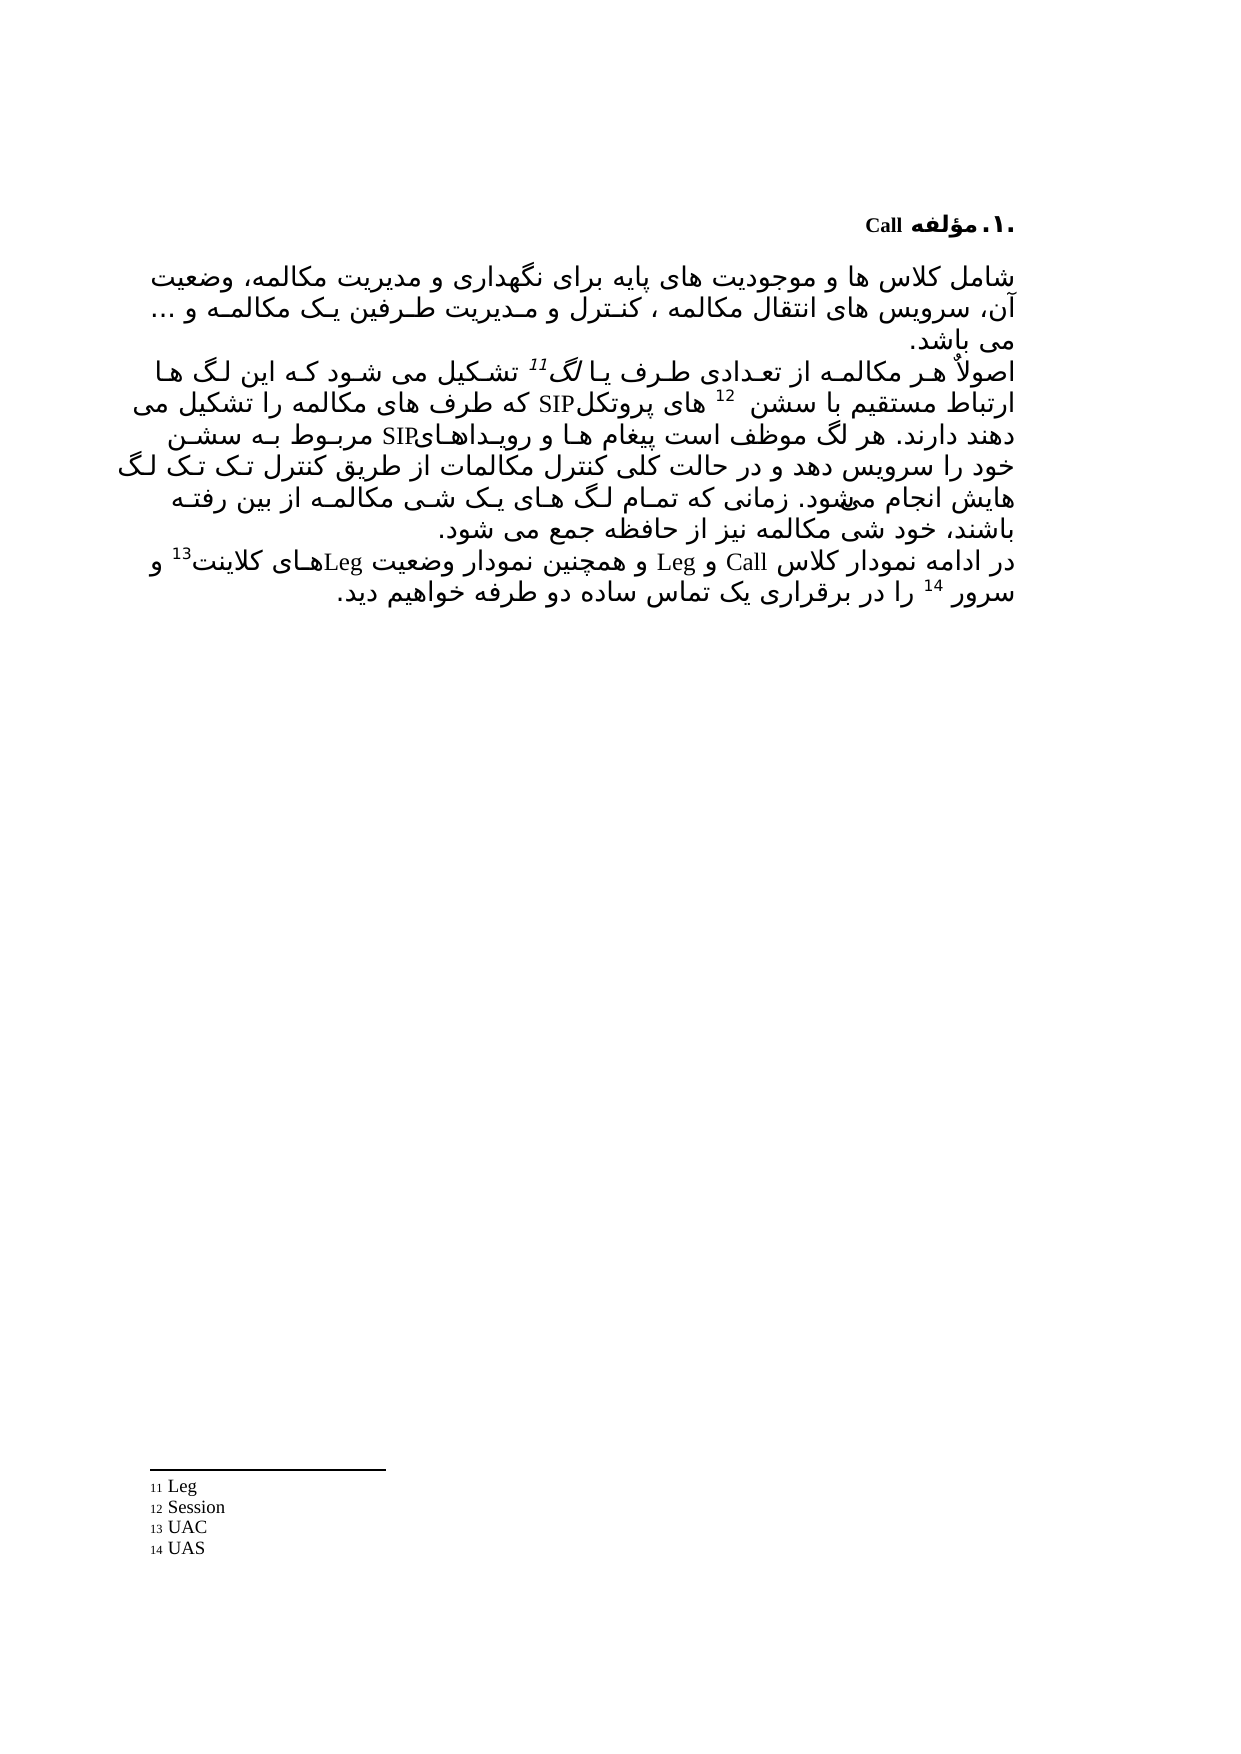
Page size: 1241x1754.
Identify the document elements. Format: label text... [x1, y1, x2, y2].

list UAC [150, 1517, 1091, 1538]
list مؤلفه Call [150, 209, 1016, 238]
list Session [150, 1496, 1091, 1517]
list در ادامه نمودار کلاس Call و Leg و همچنین نمودار وضعیت Legهای کلاینت و سرور را در برقراری یک تماس ساده دو طرفه خواهیم دید. [150, 545, 1053, 608]
list اصولاٌ هر مکالمه از تعدادی طرف یا لگ تشکیل می شود که این لگ ها ارتباط مستقیم با سشن های پروتکل SIP که طرف های مکالمه را تشکیل می دهند دارند. هر لگ موظف است پیغام ها و رویداد های SIP مربوط به سشن خود را سرویس دهد و در حالت کلی کنترل مکالمات از طریق کنترل تک تک لگ هایش انجام می شود. زمانی که تمام لگ های یک شی مکالمه از بین رفته باشند، خود شی مکالمه نیز از حافظه جمع می شود. [150, 356, 1053, 545]
list Leg [150, 1476, 1091, 1496]
list شامل کلاس ها و موجودیت های پایه برای نگهداری و مدیریت مکالمه، وضعیت آن، سرویس های انتقال مکالمه ، کنترل و مدیریت طرفین یک مکالمه و ... می باشد. [150, 261, 1053, 356]
list UAS [150, 1538, 1091, 1558]
